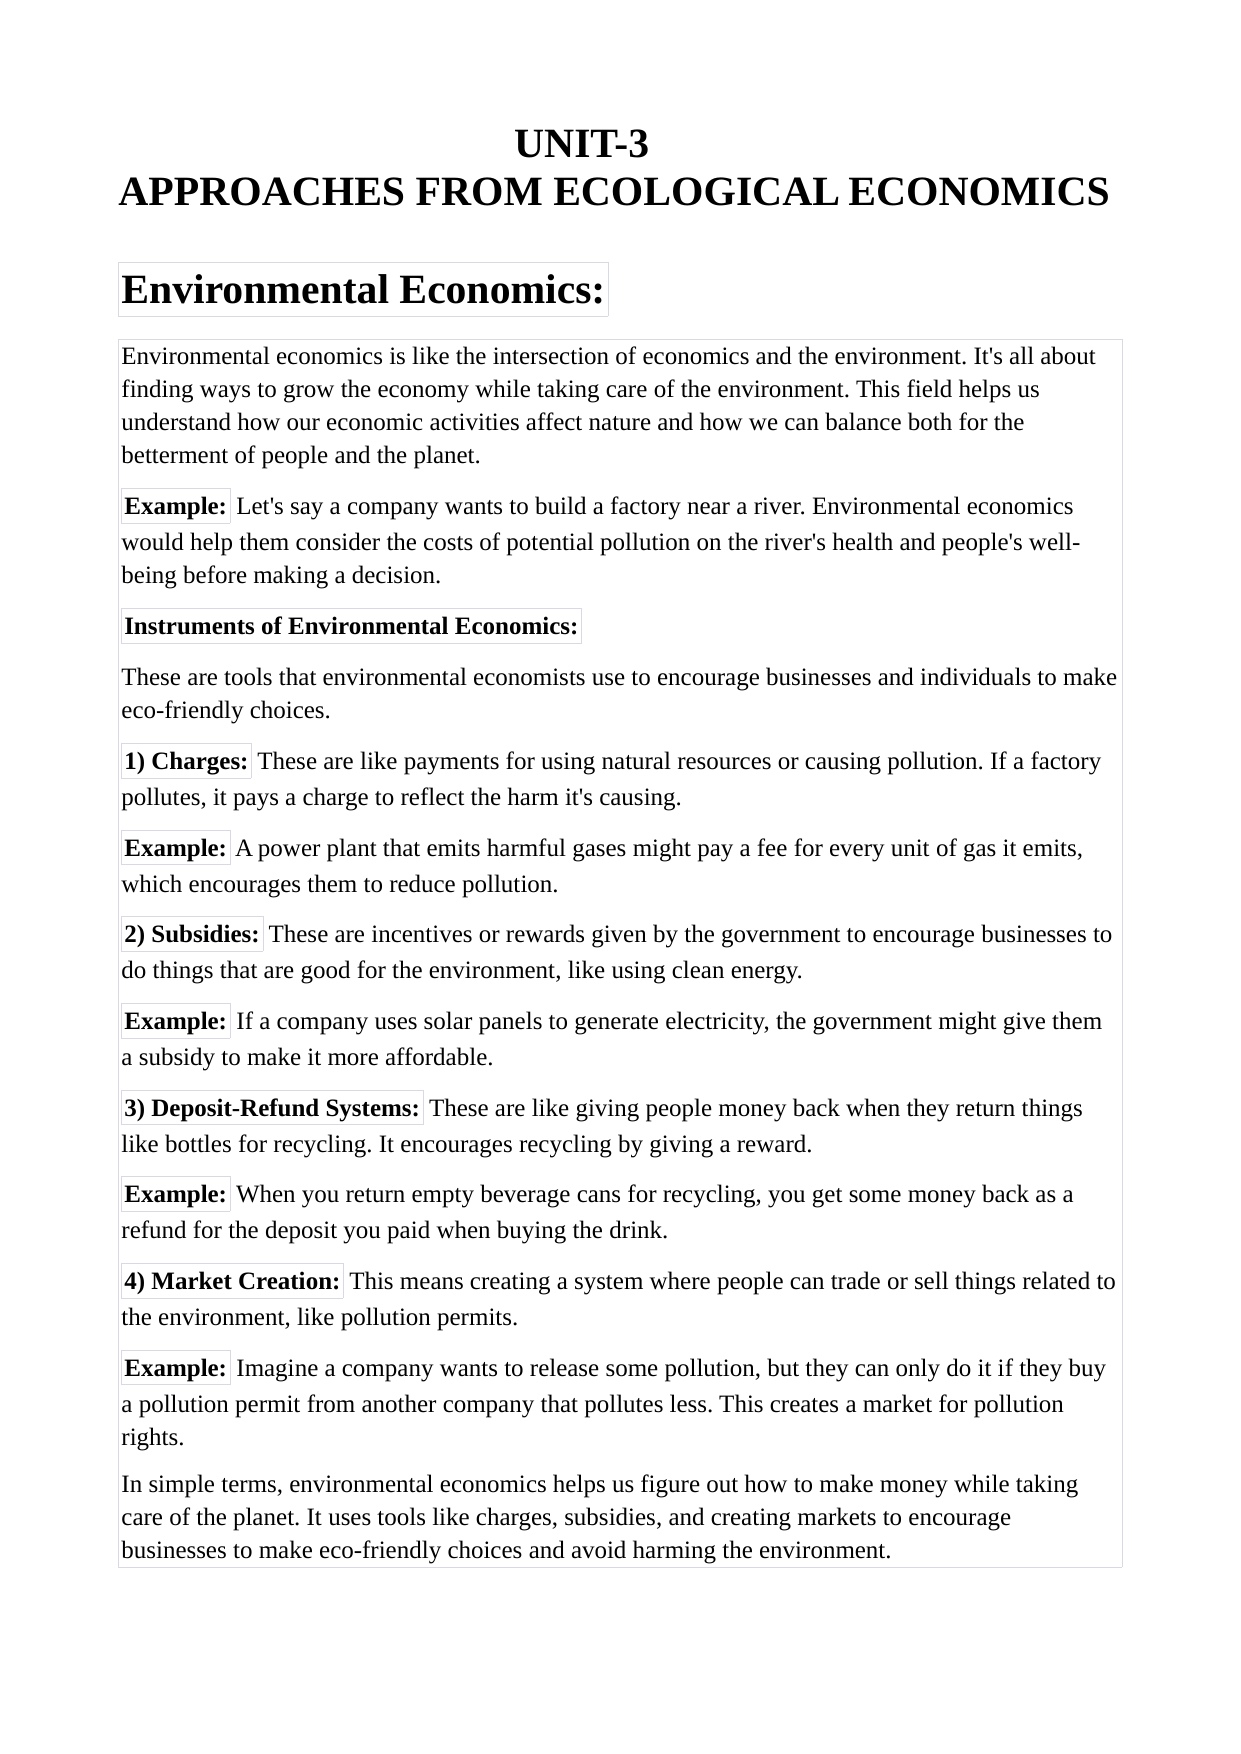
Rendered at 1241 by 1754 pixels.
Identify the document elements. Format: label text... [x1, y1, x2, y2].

text Instruments of Environmental Economics: [119, 605, 1122, 643]
text Example: A power plant that emits harmful gases might pay a fee for every unit of gas it emits, which encourages them to reduce pollution. [119, 827, 1122, 897]
text APPROACHES FROM ECOLOGICAL ECONOMICS [118, 166, 1122, 214]
text Example: When you return empty beverage cans for recycling, you get some money back as a refund for the deposit you paid when buying the drink. [119, 1173, 1122, 1244]
text Environmental Economics: [119, 263, 608, 316]
text In simple terms, environmental economics helps us figure out how to make money while taking care of the planet. It uses tools like charges, subsidies, and creating markets to encourage businesses to make eco-friendly choices and avoid harming the environment. [119, 1466, 1122, 1567]
text UNIT-3 [118, 118, 1122, 166]
text Example: If a company uses solar panels to generate electricity, the government might give them a subsidy to make it more affordable. [119, 1000, 1122, 1071]
text 4) Market Creation: This means creating a system where people can trade or sell things related to the environment, like pollution permits. [119, 1260, 1122, 1331]
text Example: Imagine a company wants to release some pollution, but they can only do it if they buy a pollution permit from another company that pollutes less. This creates a market for pollution rights. [119, 1347, 1122, 1451]
text [609, 262, 1122, 316]
text 3) Deposit-Refund Systems: These are like giving people money back when they return things like bottles for recycling. It encourages recycling by giving a reward. [119, 1087, 1122, 1157]
text These are tools that environmental economists use to encourage businesses and individuals to make eco-friendly choices. [119, 659, 1122, 724]
text Environmental economics is like the intersection of economics and the environment. It's all about finding ways to grow the economy while taking care of the environment. This field helps us understand how our economic activities affect nature and how we can balance both for the betterment of people and the planet. [119, 340, 1122, 469]
text 2) Subsidies: These are incentives or rewards given by the government to encourage businesses to do things that are good for the environment, like using clean energy. [119, 913, 1122, 984]
text 1) Charges: These are like payments for using natural resources or causing pollution. If a factory pollutes, it pays a charge to reflect the harm it's causing. [119, 740, 1122, 811]
text Example: Let's say a company wants to build a factory near a river. Environmental economics would help them consider the costs of potential pollution on the river's health and people's well-being before making a decision. [119, 485, 1122, 589]
